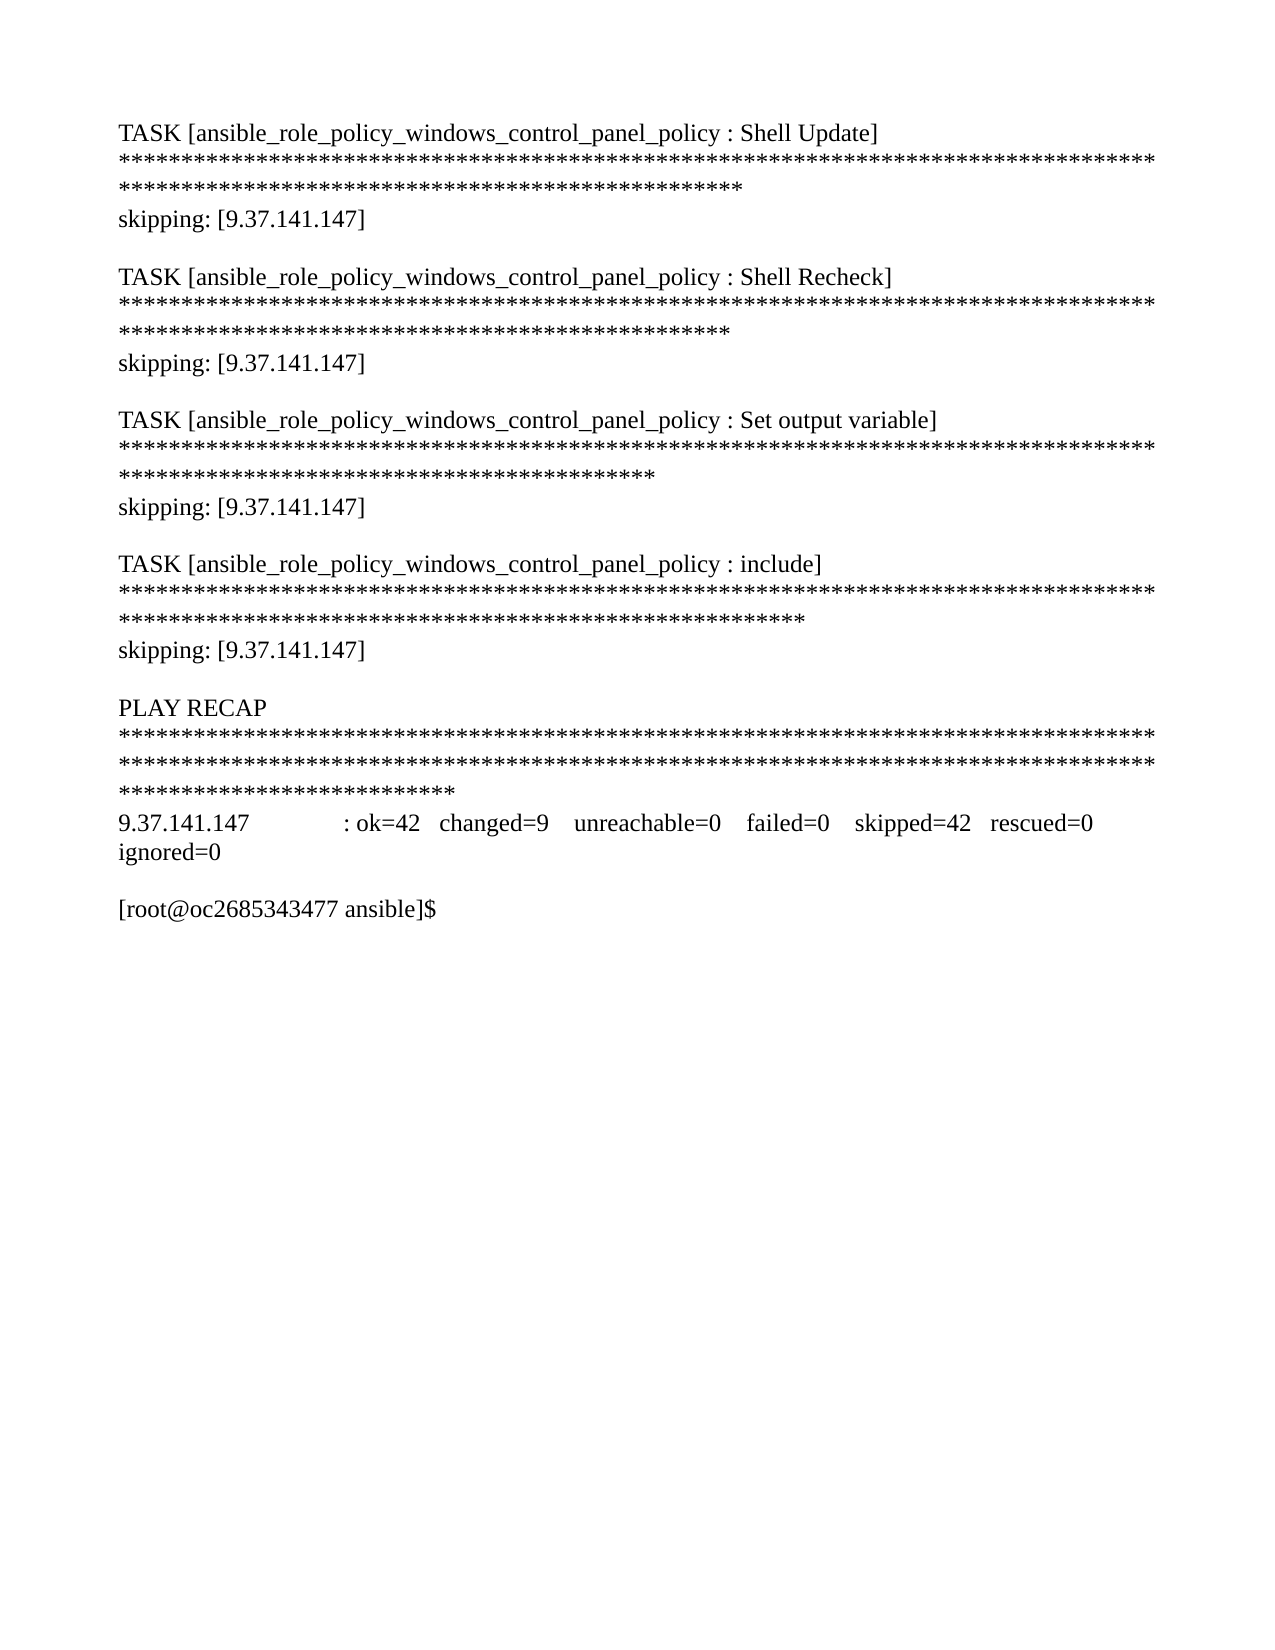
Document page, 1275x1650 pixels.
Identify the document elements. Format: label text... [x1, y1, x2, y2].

text TASK [ansible_role_policy_windows_control_panel_policy : Shell Update] ************************************************************************************************************************************* [118, 118, 1157, 204]
text TASK [ansible_role_policy_windows_control_panel_policy : Set output variable] ****************************************************************************************************************************** [118, 406, 1157, 492]
text [root@oc2685343477 ansible]$ [118, 894, 1157, 923]
text skipping: [9.37.141.147] [118, 636, 1157, 664]
text skipping: [9.37.141.147] [118, 492, 1157, 521]
text TASK [ansible_role_policy_windows_control_panel_policy : Shell Recheck] ************************************************************************************************************************************ [118, 262, 1157, 348]
text TASK [ansible_role_policy_windows_control_panel_policy : include] ****************************************************************************************************************************************** [118, 549, 1157, 636]
text skipping: [9.37.141.147] [118, 348, 1157, 377]
text skipping: [9.37.141.147] [118, 204, 1157, 233]
text 9.37.141.147 : ok=42 changed=9 unreachable=0 failed=0 skipped=42 rescued=0 ignored=0 [118, 808, 1157, 866]
text PLAY RECAP ************************************************************************************************************************************************************************************************* [118, 693, 1157, 808]
